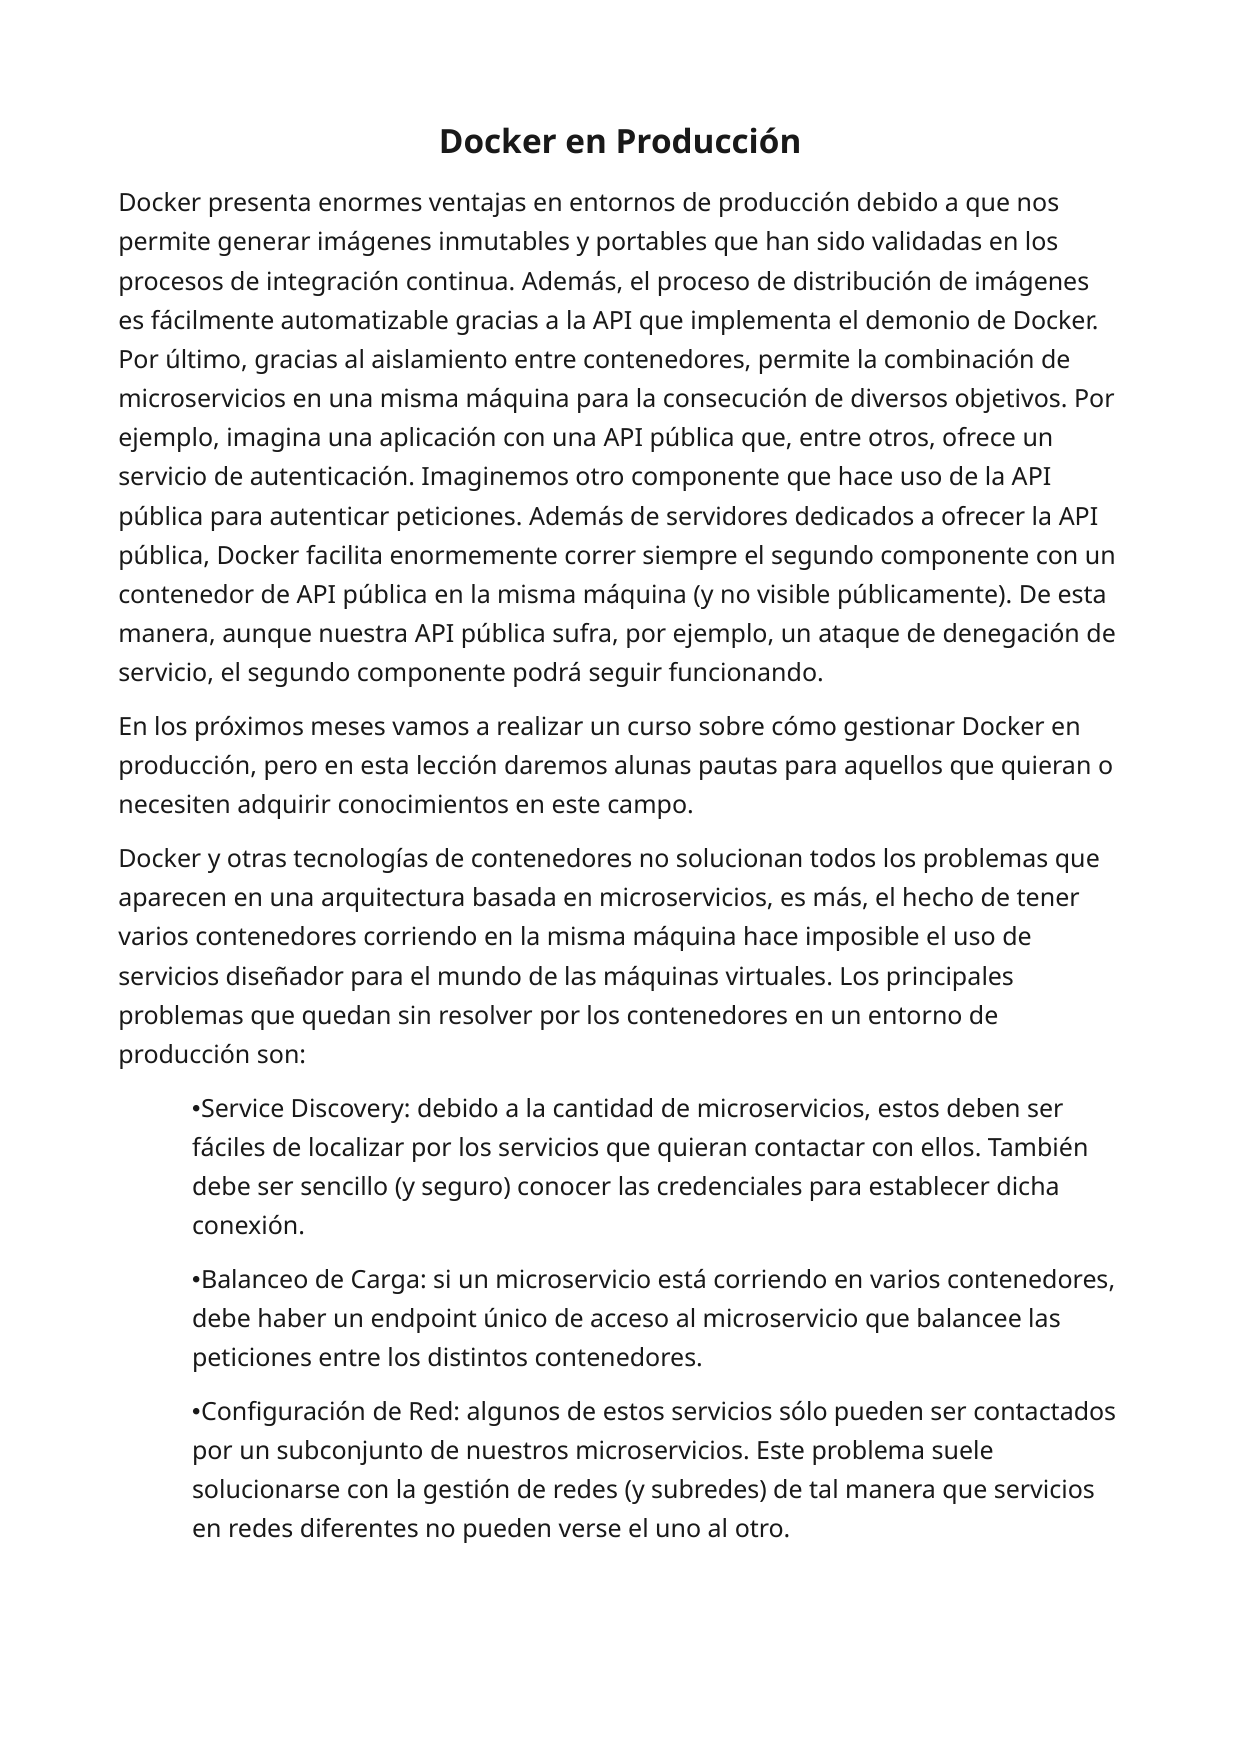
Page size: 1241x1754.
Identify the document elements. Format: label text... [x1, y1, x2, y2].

text Docker en Producción [118, 118, 1122, 163]
list Service Discovery: debido a la cantidad de microservicios, estos deben ser fáciles de localizar por los servicios que quieran contactar con ellos. También debe ser sencillo (y seguro) conocer las credenciales para establecer dicha conexión. [118, 1090, 1122, 1242]
list Configuración de Red: algunos de estos servicios sólo pueden ser contactados por un subconjunto de nuestros microservicios. Este problema suele solucionarse con la gestión de redes (y subredes) de tal manera que servicios en redes diferentes no pueden verse el uno al otro. [118, 1394, 1122, 1545]
list Balanceo de Carga: si un microservicio está corriendo en varios contenedores, debe haber un endpoint único de acceso al microservicio que balancee las peticiones entre los distintos contenedores. [118, 1262, 1122, 1374]
text Docker presenta enormes ventajas en entornos de producción debido a que nos permite generar imágenes inmutables y portables que han sido validadas en los procesos de integración continua. Además, el proceso de distribución de imágenes es fácilmente automatizable gracias a la API que implementa el demonio de Docker. Por último, gracias al aislamiento entre contenedores, permite la combinación de microservicios en una misma máquina para la consecución de diversos objetivos. Por ejemplo, imagina una aplicación con una API pública que, entre otros, ofrece un servicio de autenticación. Imaginemos otro componente que hace uso de la API pública para autenticar peticiones. Además de servidores dedicados a ofrecer la API pública, Docker facilita enormemente correr siempre el segundo componente con un contenedor de API pública en la misma máquina (y no visible públicamente). De esta manera, aunque nuestra API pública sufra, por ejemplo, un ataque de denegación de servicio, el segundo componente podrá seguir funcionando. [118, 185, 1122, 689]
text En los próximos meses vamos a realizar un curso sobre cómo gestionar Docker en producción, pero en esta lección daremos alunas pautas para aquellos que quieran o necesiten adquirir conocimientos en este campo. [118, 709, 1122, 821]
text Docker y otras tecnologías de contenedores no solucionan todos los problemas que aparecen en una arquitectura basada en microservicios, es más, el hecho de tener varios contenedores corriendo en la misma máquina hace imposible el uso de servicios diseñador para el mundo de las máquinas virtuales. Los principales problemas que quedan sin resolver por los contenedores en un entorno de producción son: [118, 841, 1122, 1071]
